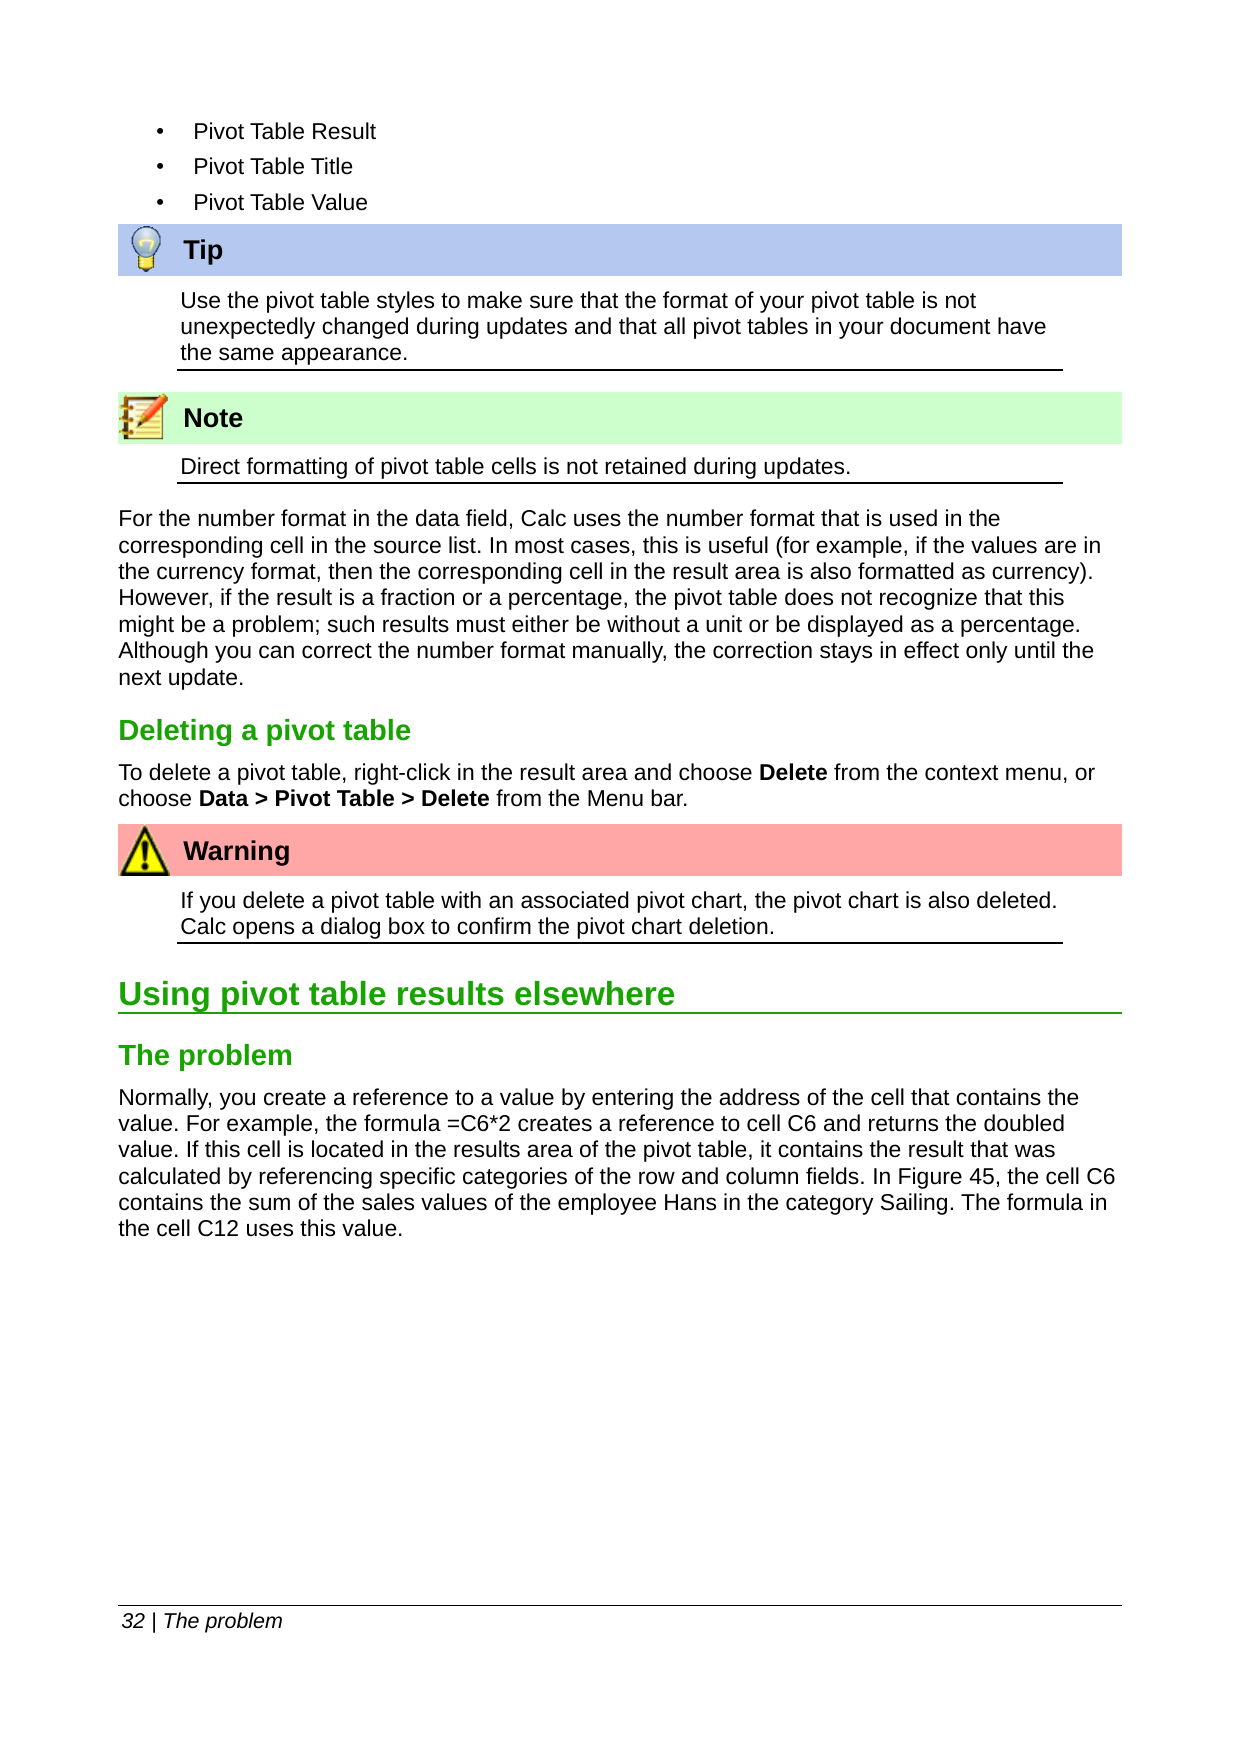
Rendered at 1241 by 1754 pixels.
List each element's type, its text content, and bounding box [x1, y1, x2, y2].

list Pivot Table Title [156, 153, 1122, 180]
list Pivot Table Result [156, 118, 1122, 144]
list Pivot Table Value [156, 188, 1122, 215]
subtitle Tip [118, 224, 1122, 276]
text For the number format in the data field, Calc uses the number format that is used in the corresponding cell in the source list. In most cases, this is useful (for example, if the values are in the currency format, then the corresponding cell in the result area is also formatted as currency). However, if the result is a fraction or a percentage, the pivot table does not recognize that this might be a problem; such results must either be without a unit or be displayed as a percentage. Although you can correct the number format manually, the correction stays in effect only until the next update. [118, 505, 1122, 690]
subtitle Using pivot table results elsewhere [118, 974, 1122, 1012]
subtitle Warning [170, 824, 1122, 876]
text Use the pivot table styles to make sure that the format of your pivot table is not unexpectedly changed during updates and that all pivot tables in your document have the same appearance. [177, 283, 1063, 369]
picture [119, 824, 170, 876]
text To delete a pivot table, right-click in the result area and choose Delete from the context menu, or choose Data > Pivot Table > Delete from the Menu bar. [118, 759, 1122, 811]
picture [119, 224, 170, 275]
subtitle Note [118, 392, 1122, 444]
text If you delete a pivot table with an associated pivot chart, the pivot chart is also deleted. Calc opens a dialog box to confirm the pivot chart deletion. [177, 884, 1063, 942]
picture [119, 392, 170, 443]
text Direct formatting of pivot table cells is not retained during updates. [177, 450, 1063, 482]
subtitle The problem [118, 1038, 1122, 1072]
text Normally, you create a reference to a value by entering the address of the cell that contains the value. For example, the formula =C6*2 creates a reference to cell C6 and returns the doubled value. If this cell is located in the results area of the pivot table, it contains the result that was calculated by referencing specific categories of the row and column fields. In Figure 45, the cell C6 contains the sum of the sales values of the employee Hans in the category Sailing. The formula in the cell C12 uses this value. [118, 1083, 1122, 1242]
subtitle Deleting a pivot table [118, 713, 1122, 747]
